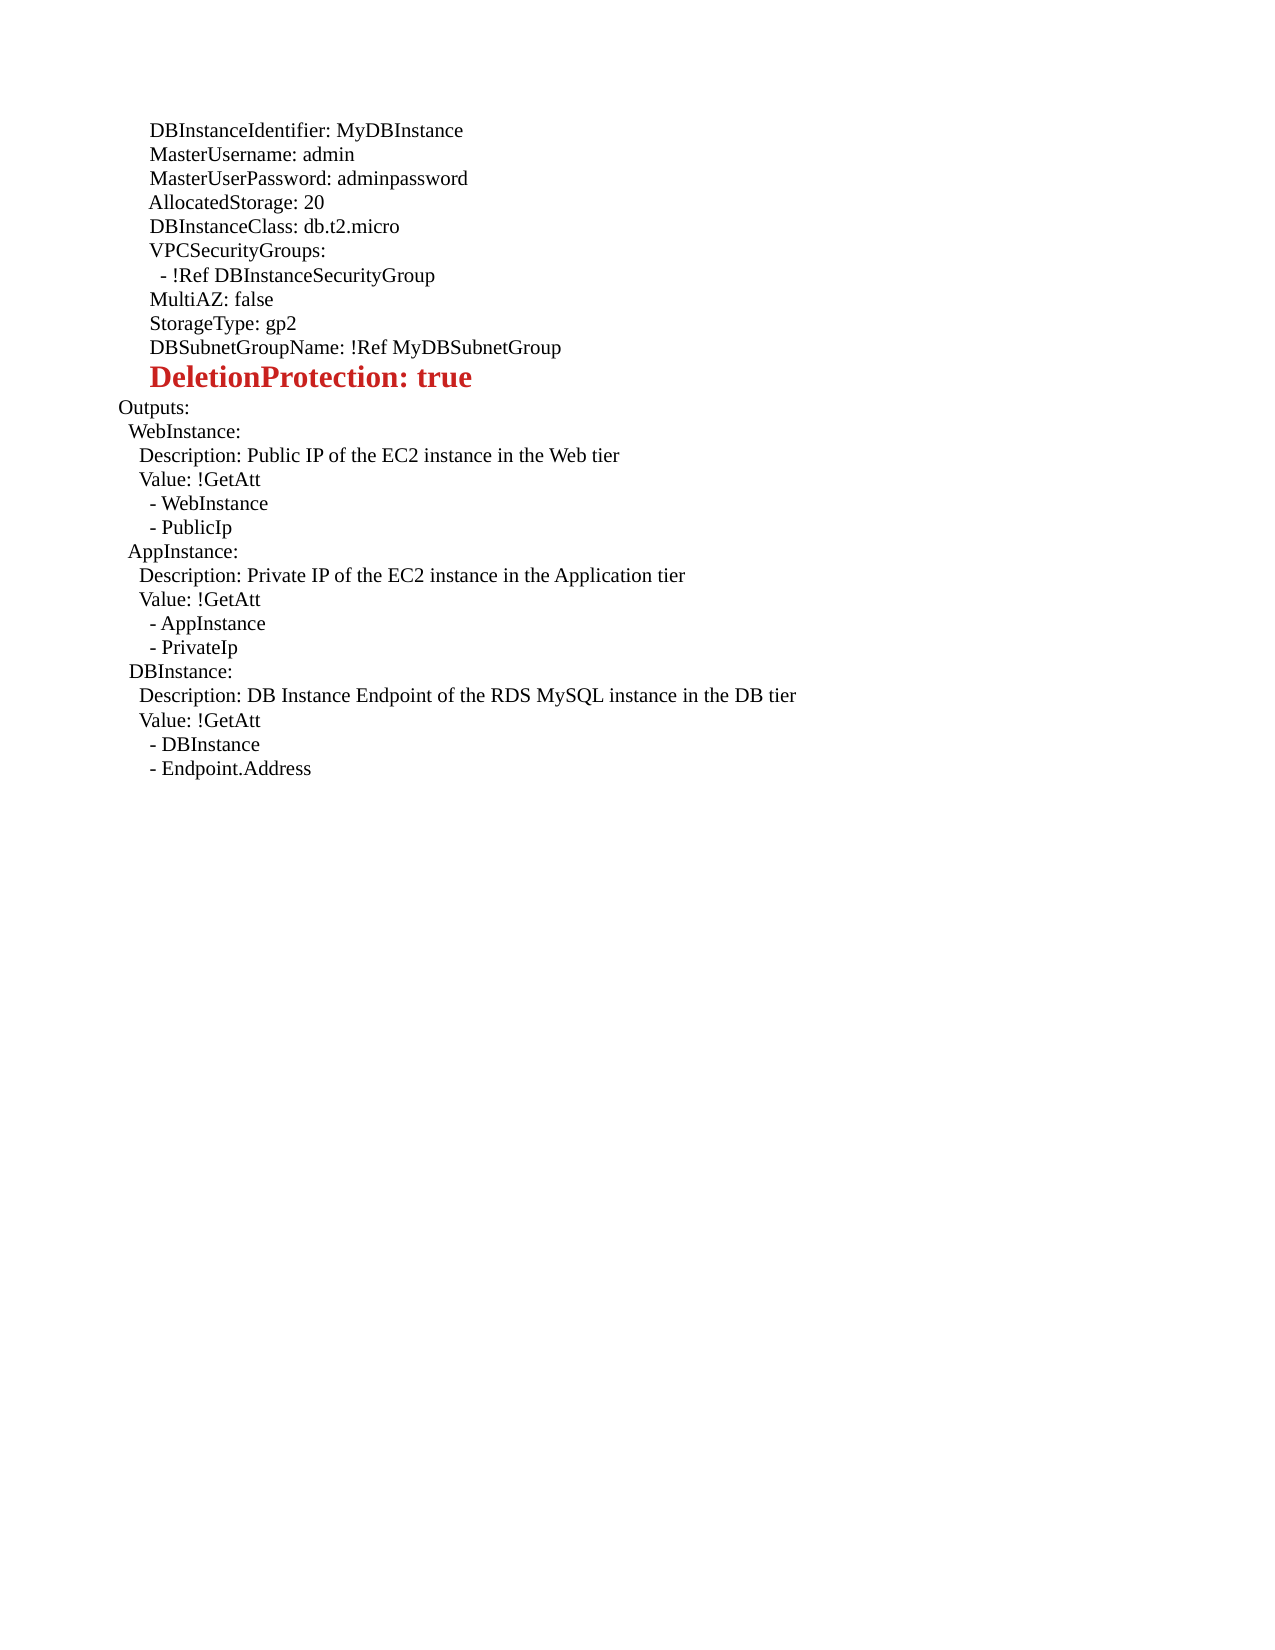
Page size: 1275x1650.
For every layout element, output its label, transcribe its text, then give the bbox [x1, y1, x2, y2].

text - !Ref DBInstanceSecurityGroup [118, 262, 1157, 287]
text Outputs: [118, 395, 1157, 419]
text - Endpoint.Address [118, 756, 1157, 780]
text DBInstanceClass: db.t2.micro [118, 214, 1157, 238]
text Value: !GetAtt [118, 467, 1157, 491]
text - AppInstance [118, 611, 1157, 635]
text DBInstance: [118, 659, 1157, 683]
text WebInstance: [118, 419, 1157, 443]
text Description: Private IP of the EC2 instance in the Application tier [118, 563, 1157, 587]
text - PublicIp [118, 515, 1157, 539]
text DeletionProtection: true [118, 359, 1157, 395]
text - WebInstance [118, 491, 1157, 515]
text StorageType: gp2 [118, 311, 1157, 335]
text DBInstanceIdentifier: MyDBInstance [118, 118, 1157, 142]
text - DBInstance [118, 732, 1157, 756]
text Value: !GetAtt [118, 587, 1157, 611]
text Description: DB Instance Endpoint of the RDS MySQL instance in the DB tier [118, 683, 1157, 707]
text MasterUsername: admin [118, 142, 1157, 166]
text AllocatedStorage: 20 [118, 190, 1157, 214]
text - PrivateIp [118, 635, 1157, 659]
text VPCSecurityGroups: [118, 238, 1157, 262]
text AppInstance: [118, 539, 1157, 563]
text DBSubnetGroupName: !Ref MyDBSubnetGroup [118, 335, 1157, 359]
text Value: !GetAtt [118, 707, 1157, 732]
text MultiAZ: false [118, 287, 1157, 311]
text MasterUserPassword: adminpassword [118, 166, 1157, 190]
text Description: Public IP of the EC2 instance in the Web tier [118, 443, 1157, 467]
